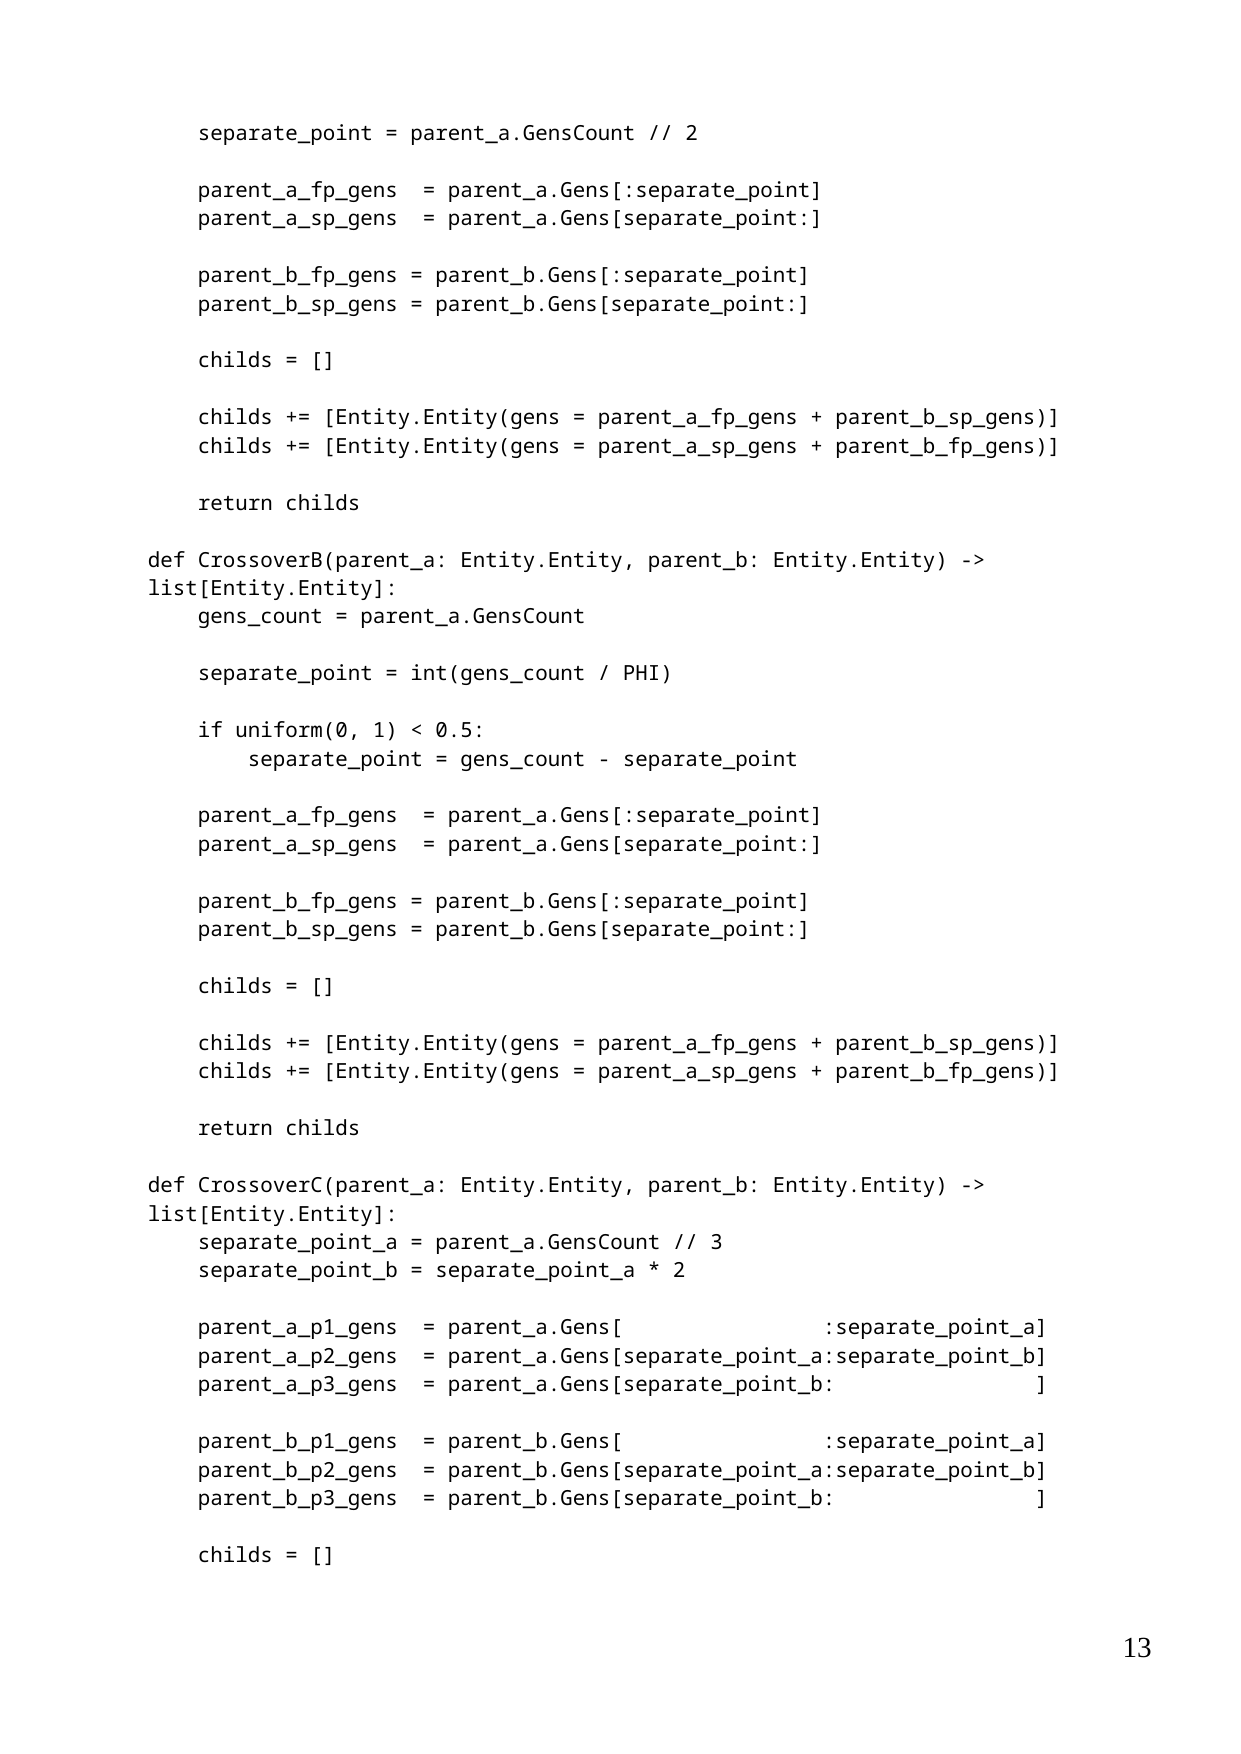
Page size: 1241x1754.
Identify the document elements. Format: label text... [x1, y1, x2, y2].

text parent_b_sp_gens = parent_b.Gens[separate_point:] [148, 914, 1152, 943]
text childs += [Entity.Entity(gens = parent_a_fp_gens + parent_b_sp_gens)] [148, 402, 1152, 431]
text parent_b_p1_gens = parent_b.Gens[ :separate_point_a] [148, 1426, 1152, 1455]
text childs = [] [148, 346, 1152, 374]
text gens_count = parent_a.GensCount [148, 602, 1152, 630]
text parent_a_p3_gens = parent_a.Gens[separate_point_b: ] [148, 1369, 1152, 1398]
text parent_a_fp_gens = parent_a.Gens[:separate_point] [148, 801, 1152, 829]
text return childs [148, 488, 1152, 516]
text return childs [148, 1113, 1152, 1142]
text childs += [Entity.Entity(gens = parent_a_sp_gens + parent_b_fp_gens)] [148, 1057, 1152, 1085]
text parent_a_sp_gens = parent_a.Gens[separate_point:] [148, 203, 1152, 232]
text parent_b_p3_gens = parent_b.Gens[separate_point_b: ] [148, 1483, 1152, 1512]
text parent_a_p1_gens = parent_a.Gens[ :separate_point_a] [148, 1312, 1152, 1341]
text childs += [Entity.Entity(gens = parent_a_fp_gens + parent_b_sp_gens)] [148, 1028, 1152, 1057]
text separate_point_a = parent_a.GensCount // 3 [148, 1227, 1152, 1256]
text def CrossoverC(parent_a: Entity.Entity, parent_b: Entity.Entity) -> list[Entity.Entity]: [148, 1170, 1152, 1227]
text parent_b_fp_gens = parent_b.Gens[:separate_point] [148, 886, 1152, 914]
text separate_point = int(gens_count / PHI) [148, 658, 1152, 687]
text childs += [Entity.Entity(gens = parent_a_sp_gens + parent_b_fp_gens)] [148, 431, 1152, 459]
text separate_point = parent_a.GensCount // 2 [148, 118, 1152, 147]
text parent_b_fp_gens = parent_b.Gens[:separate_point] [148, 260, 1152, 289]
text parent_a_sp_gens = parent_a.Gens[separate_point:] [148, 829, 1152, 857]
text separate_point = gens_count - separate_point [148, 744, 1152, 772]
text parent_a_p2_gens = parent_a.Gens[separate_point_a:separate_point_b] [148, 1341, 1152, 1369]
text def CrossoverB(parent_a: Entity.Entity, parent_b: Entity.Entity) -> list[Entity.Entity]: [148, 545, 1152, 602]
text parent_b_p2_gens = parent_b.Gens[separate_point_a:separate_point_b] [148, 1455, 1152, 1483]
text parent_b_sp_gens = parent_b.Gens[separate_point:] [148, 289, 1152, 317]
text childs = [] [148, 1540, 1152, 1568]
text parent_a_fp_gens = parent_a.Gens[:separate_point] [148, 175, 1152, 203]
text childs = [] [148, 971, 1152, 1000]
text if uniform(0, 1) < 0.5: [148, 715, 1152, 744]
text separate_point_b = separate_point_a * 2 [148, 1256, 1152, 1284]
